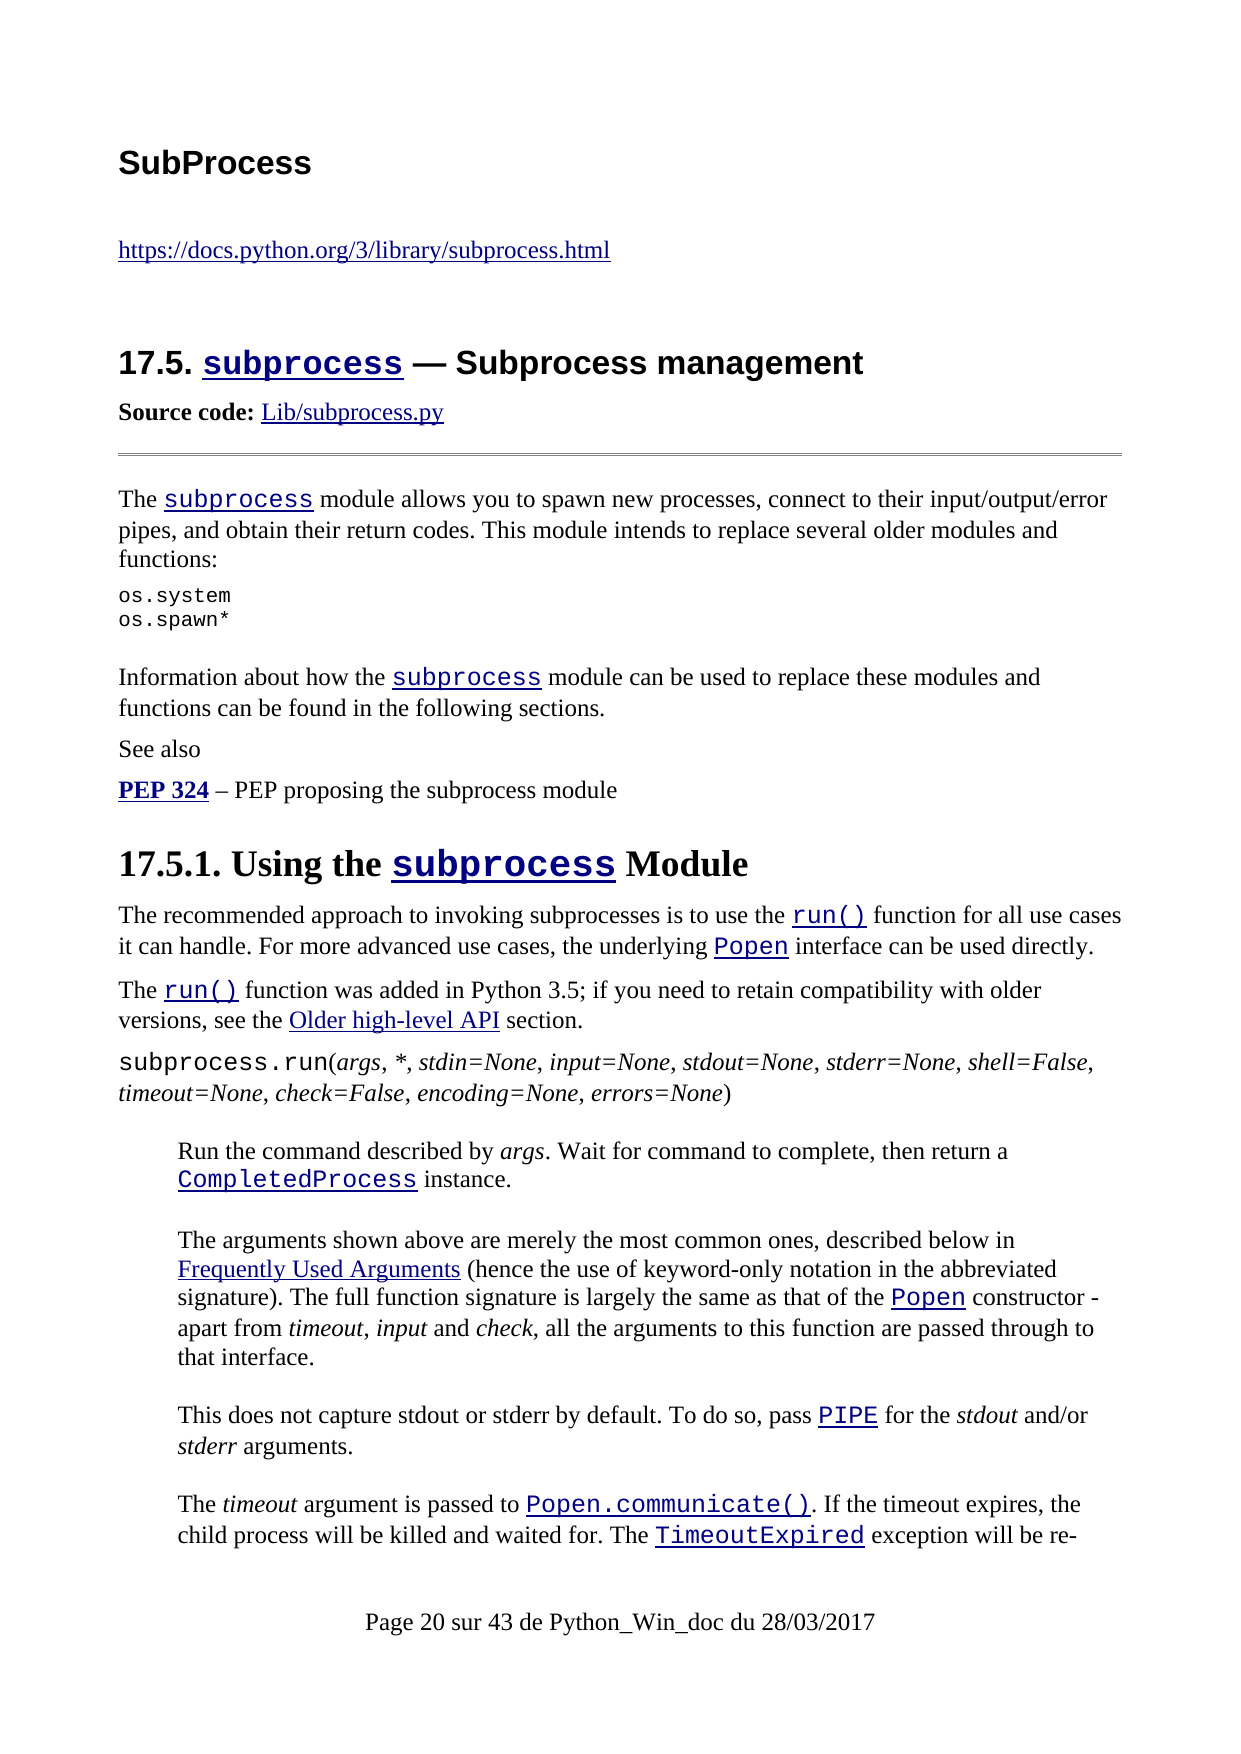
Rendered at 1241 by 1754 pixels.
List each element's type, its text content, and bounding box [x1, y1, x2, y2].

text The run() function was added in Python 3.5; if you need to retain compatibility with older versions, see the Older high-level API section. [118, 975, 1122, 1034]
subtitle subprocess.run(args, *, stdin=None, input=None, stdout=None, stderr=None, shell=False, timeout=None, check=False, encoding=None, errors=None) [118, 1047, 1122, 1106]
text Information about how the subprocess module can be used to replace these modules and functions can be found in the following sections. [118, 662, 1122, 722]
text PEP 324 – PEP proposing the subprocess module [118, 776, 1122, 804]
subtitle 17.5.1. Using the subprocess Module [118, 842, 1122, 888]
subtitle 17.5. subprocess — Subprocess management [118, 343, 1122, 385]
list Run the command described by args. Wait for command to complete, then return a CompletedProcess instance. [177, 1136, 1122, 1195]
list This does not capture stdout or stderr by default. To do so, pass PIPE for the stdout and/or stderr arguments. [177, 1400, 1122, 1460]
list The timeout argument is passed to Popen.communicate(). If the timeout expires, the child process will be killed and waited for. The TimeoutExpired exception will be re- [177, 1489, 1122, 1551]
subtitle SubProcess [118, 143, 1122, 182]
text os.system [118, 585, 1122, 609]
text Source code: Lib/subprocess.py [118, 397, 1122, 426]
list The arguments shown above are merely the most common ones, described below in Frequently Used Arguments (hence the use of keyword-only notation in the abbreviated signature). The full function signature is largely the same as that of the Popen constructor - apart from timeout, input and check, all the arguments to this function are passed through to that interface. [177, 1225, 1122, 1371]
text See also [118, 734, 1122, 763]
text The recommended approach to invoking subprocesses is to use the run() function for all use cases it can handle. For more advanced use cases, the underlying Popen interface can be used directly. [118, 901, 1122, 962]
text https://docs.python.org/3/library/subprocess.html [118, 236, 1122, 264]
text os.spawn* [118, 609, 1122, 633]
text The subprocess module allows you to spawn new processes, connect to their input/output/error pipes, and obtain their return codes. This module intends to replace several older modules and functions: [118, 484, 1122, 573]
